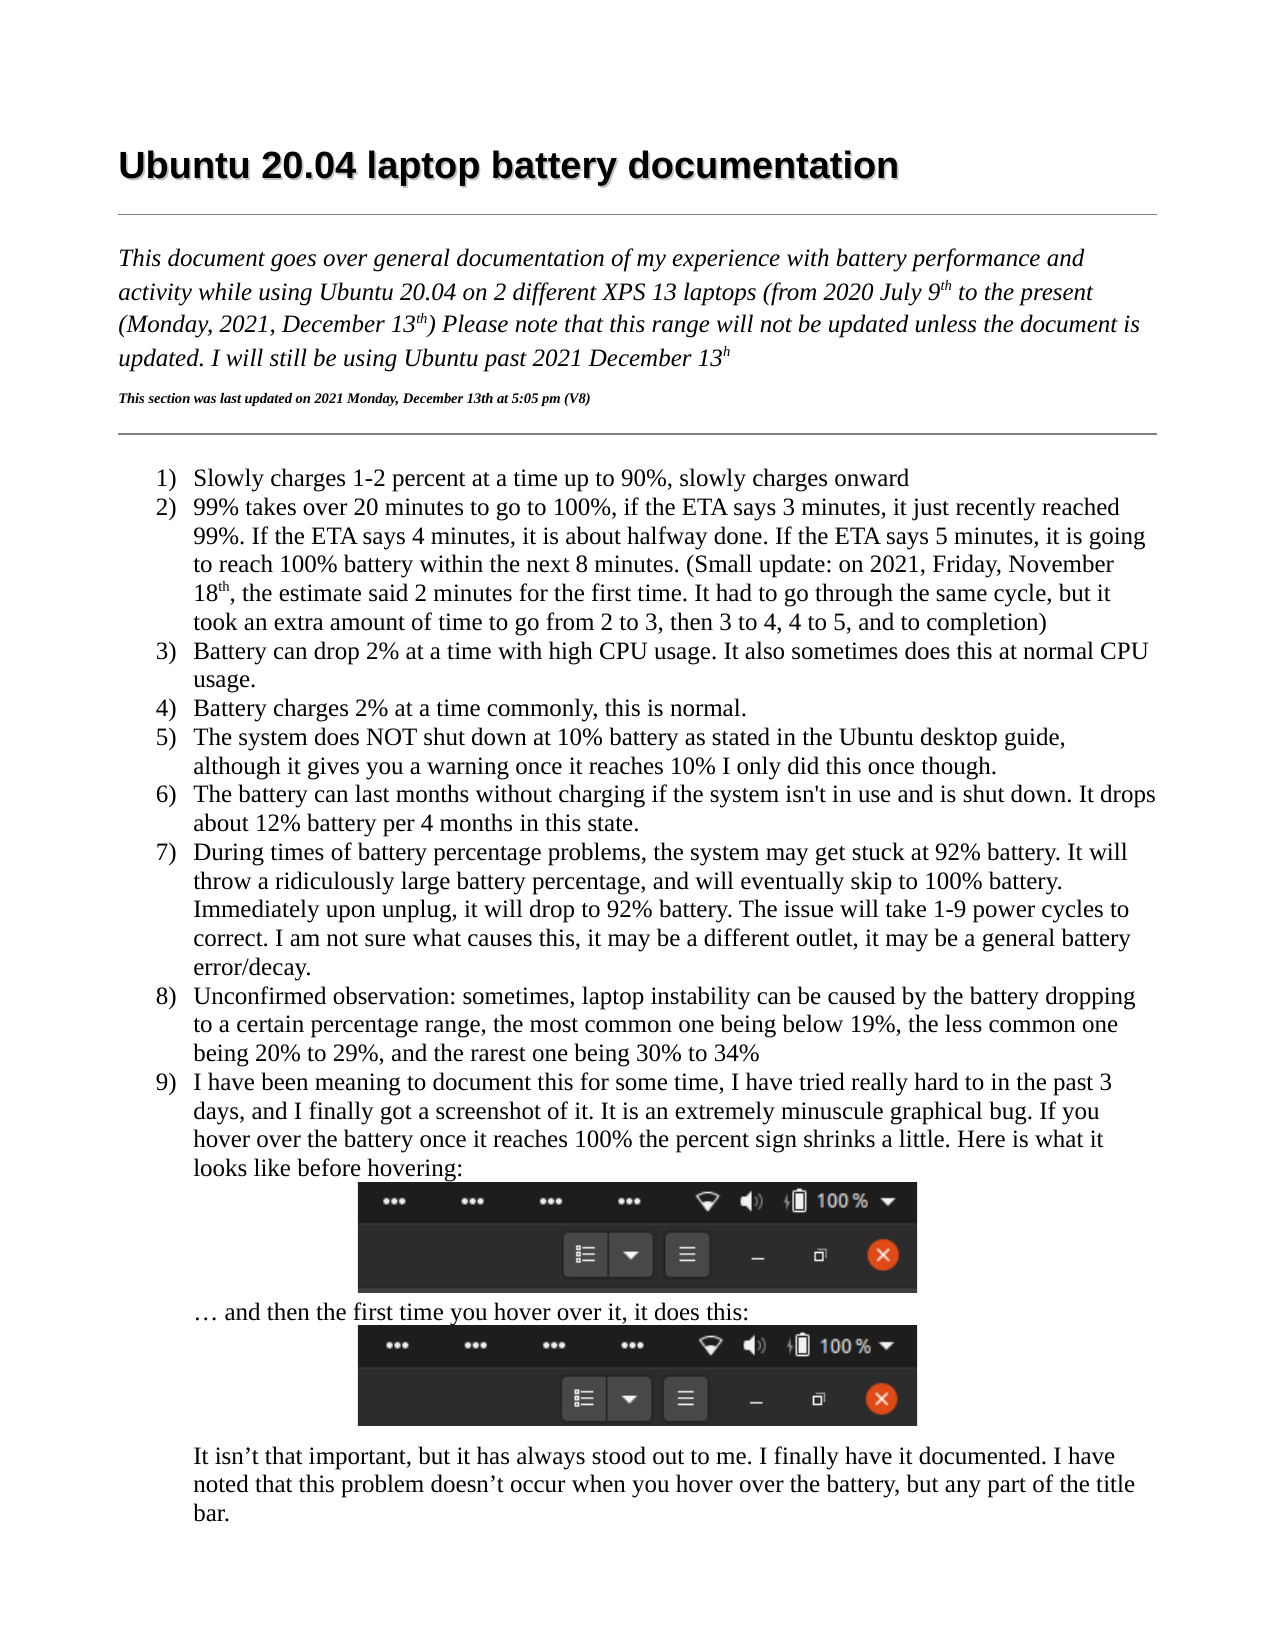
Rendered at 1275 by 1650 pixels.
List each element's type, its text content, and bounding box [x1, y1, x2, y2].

list The system does NOT shut down at 10% battery as stated in the Ubuntu desktop guide, although it gives you a warning once it reaches 10% I only did this once though. [156, 722, 1157, 779]
list Unconfirmed observation: sometimes, laptop instability can be caused by the battery dropping to a certain percentage range, the most common one being below 19%, the less common one being 20% to 29%, and the rarest one being 30% to 34% [156, 981, 1157, 1067]
list During times of battery percentage problems, the system may get stuck at 92% battery. It will throw a ridiculously large battery percentage, and will eventually skip to 100% battery. Immediately upon unplug, it will drop to 92% battery. The issue will take 1-9 power cycles to correct. I am not sure what causes this, it may be a different outlet, it may be a general battery error/decay. [156, 837, 1157, 981]
list I have been meaning to document this for some time, I have tried really hard to in the past 3 days, and I finally got a screenshot of it. It is an extremely minuscule graphical bug. If you hover over the battery once it reaches 100% the percent sign shrinks a little. Here is what it looks like before hovering: [156, 1067, 1157, 1182]
text This section was last updated on 2021 Monday, December 13th at 5:05 pm (V8) [118, 390, 1157, 419]
picture [357, 1182, 918, 1293]
subtitle Ubuntu 20.04 laptop battery documentation [118, 143, 1157, 187]
list Battery can drop 2% at a time with high CPU usage. It also sometimes does this at normal CPU usage. [156, 636, 1157, 693]
list The battery can last months without charging if the system isn't in use and is shut down. It drops about 12% battery per 4 months in this state. [156, 779, 1157, 837]
picture [357, 1325, 918, 1426]
text This document goes over general documentation of my experience with battery performance and activity while using Ubuntu 20.04 on 2 different XPS 13 laptops (from 2020 July 9th to the present (Monday, 2021, December 13th) Please note that this range will not be updated unless the document is updated. I will still be using Ubuntu past 2021 December 13h [118, 243, 1157, 371]
list … and then the first time you hover over it, it does this: [156, 1297, 1157, 1326]
list 99% takes over 20 minutes to go to 100%, if the ETA says 3 minutes, it just recently reached 99%. If the ETA says 4 minutes, it is about halfway done. If the ETA says 5 minutes, it is going to reach 100% battery within the next 8 minutes. (Small update: on 2021, Friday, November 18th, the estimate said 2 minutes for the first time. It had to go through the same cycle, but it took an extra amount of time to go from 2 to 3, then 3 to 4, 4 to 5, and to completion) [156, 492, 1157, 636]
list Battery charges 2% at a time commonly, this is normal. [156, 693, 1157, 722]
list It isn’t that important, but it has always stood out to me. I finally have it documented. I have noted that this problem doesn’t occur when you hover over the battery, but any part of the title bar. [156, 1441, 1157, 1527]
list Slowly charges 1-2 percent at a time up to 90%, slowly charges onward [156, 463, 1157, 492]
